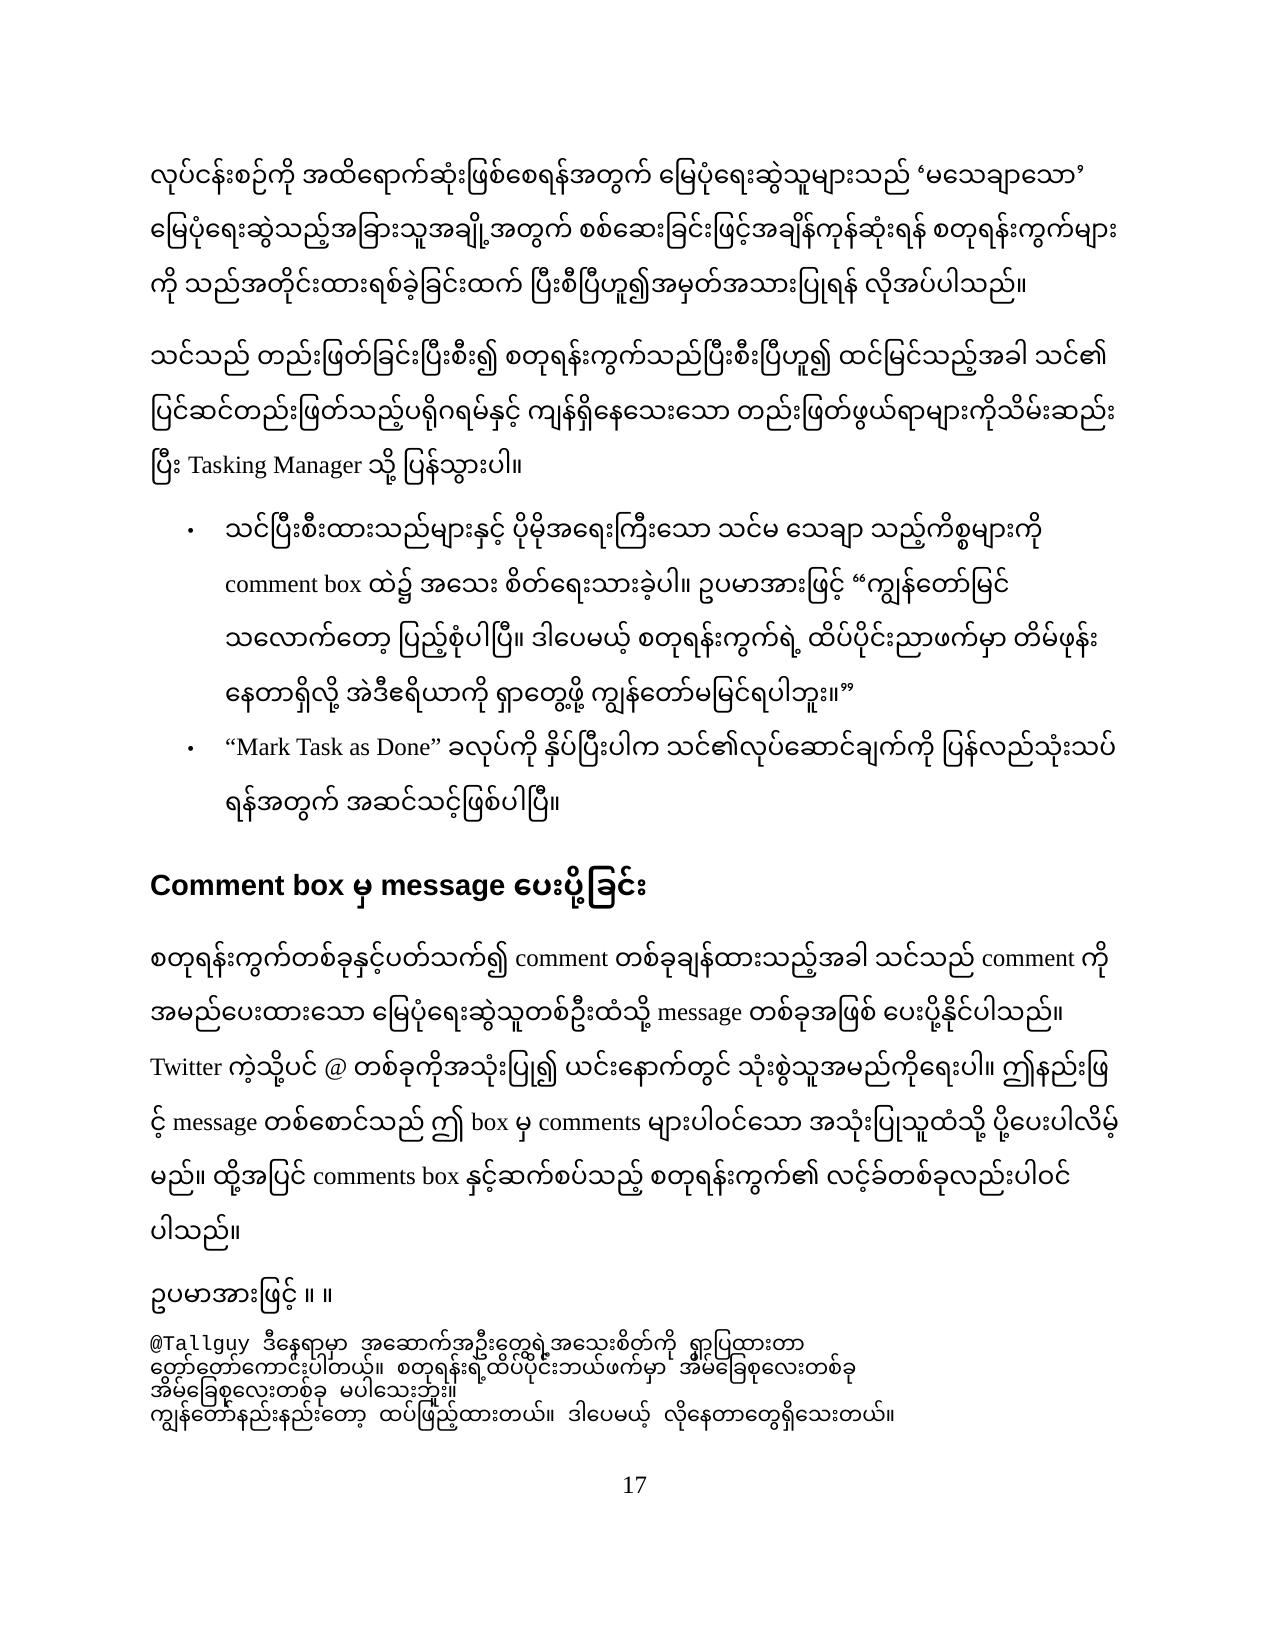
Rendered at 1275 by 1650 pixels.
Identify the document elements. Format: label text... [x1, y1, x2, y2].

list သင်ပြီးစီးထားသည်များနှင့် ပိုမိုအရေးကြီးသော သင်မ သေချာ သည့်ကိစ္စများကို comment box ထဲ၌ အသေး စိတ်ရေးသားခဲ့ပါ။ ဥပမာအားဖြင့် “ကျွန်တော်မြင် သလောက်တော့ ပြည့်စုံပါပြီ။ ဒါပေမယ့် စတုရန်းကွက်ရဲ့ ထိပ်ပိုင်းညာဖက်မှာ တိမ်ဖုန်းနေတာရှိလို့ အဲဒီဧရိယာကို ရှာတွေ့ဖို့ ကျွန်တော်မမြင်ရပါဘူး။” [187, 504, 1125, 723]
text @Tallguy ဒီနေရာမှာ အဆောက်အဦးတွေရဲ့အသေးစိတ်ကို ရှာပြထားတာ [717, 1333, 1125, 1357]
text တော်တော်ကောင်းပါတယ်။ စတုရန်းရဲ့ထိပ်ပိုင်းဘယ်ဖက်မှာ အိမ်ခြေစုလေးတစ်ခု [732, 1357, 1125, 1380]
list “Mark Task as Done” ခလုပ်ကို နှိပ်ပြီးပါက သင်၏လုပ်ဆောင်ချက်ကို ပြန်လည်သုံးသပ်ရန်အတွက် အဆင်သင့်ဖြစ်ပါပြီ။ [187, 723, 1125, 832]
text ကျွန်တော်နည်းနည်းတော့ ထပ်ဖြည့်ထားတယ်။ ဒါပေမယ့် လိုနေတာတွေရှိသေးတယ်။ [420, 1404, 1125, 1428]
text အိမ်ခြေစုလေးတစ်ခု မပါသေးဘူး။ [150, 1380, 201, 1404]
text ဥပမာအားဖြင့် ။ ။ [150, 1269, 1125, 1324]
text စတုရန်းကွက်တစ်ခုနှင့်ပတ်သက်၍ comment တစ်ခုချန်ထားသည့်အခါ သင်သည် comment ကို အမည်ပေးထားသော မြေပုံရေးဆွဲသူတစ်ဦးထံသို့ message တစ်ခုအဖြစ် ပေးပို့နိုင်ပါသည်။ Twitter ကဲ့သို့ပင် @ တစ်ခုကိုအသုံးပြု၍ ယင်းနောက်တွင် သုံးစွဲသူအမည်ကိုရေးပါ။ ဤနည်းဖြင့် message တစ်စောင်သည် ဤ box မှ comments များပါဝင်သော အသုံးပြုသူထံသို့ ပို့ပေးပါလိမ့်မည်။ ထို့အပြင် comments box နှင့်ဆက်စပ်သည့် စတုရန်းကွက်၏ လင့်ခ်တစ်ခုလည်းပါဝင်ပါသည်။ [150, 933, 1125, 1261]
text @Tallguy ဒီနေရာမှာ အဆောက်အဦးတွေရဲ့အသေးစိတ်ကို ရှာပြထားတာ [150, 1333, 715, 1357]
text အိမ်ခြေစုလေးတစ်ခု မပါသေးဘူး။ [203, 1380, 1125, 1404]
text ကျွန်တော်နည်းနည်းတော့ ထပ်ဖြည့်ထားတယ်။ ဒါပေမယ့် လိုနေတာတွေရှိသေးတယ်။ [150, 1404, 418, 1428]
text သင်သည် တည်းဖြတ်ခြင်းပြီးစီး၍ စတုရန်းကွက်သည်ပြီးစီးပြီဟူ၍ ထင်မြင်သည့်အခါ သင်၏ ပြင်ဆင်တည်းဖြတ်သည့်ပရိုဂရမ်နှင့် ကျန်ရှိနေသေးသော တည်းဖြတ်ဖွယ်ရာများကိုသိမ်းဆည်းပြီး Tasking Manager သို့ ပြန်သွားပါ။ [150, 332, 1125, 495]
text လုပ်ငန်းစဉ်ကို အထိရောက်ဆုံးဖြစ်စေရန်အတွက် မြေပုံရေးဆွဲသူများသည် ‘မသေချာသော’ မြေပုံရေးဆွဲသည့်အခြားသူအချို့အတွက် စစ်ဆေးခြင်းဖြင့်အချိန်ကုန်ဆုံးရန် စတုရန်းကွက်များကို သည်အတိုင်းထားရစ်ခဲ့ခြင်းထက် ပြီးစီပြီဟူ၍အမှတ်အသားပြုရန် လိုအပ်ပါသည်။ [150, 150, 1125, 314]
subtitle Comment box မှ message ပေးပို့ခြင်း [150, 857, 1125, 921]
text တော်တော်ကောင်းပါတယ်။ စတုရန်းရဲ့ထိပ်ပိုင်းဘယ်ဖက်မှာ အိမ်ခြေစုလေးတစ်ခု [150, 1357, 730, 1380]
